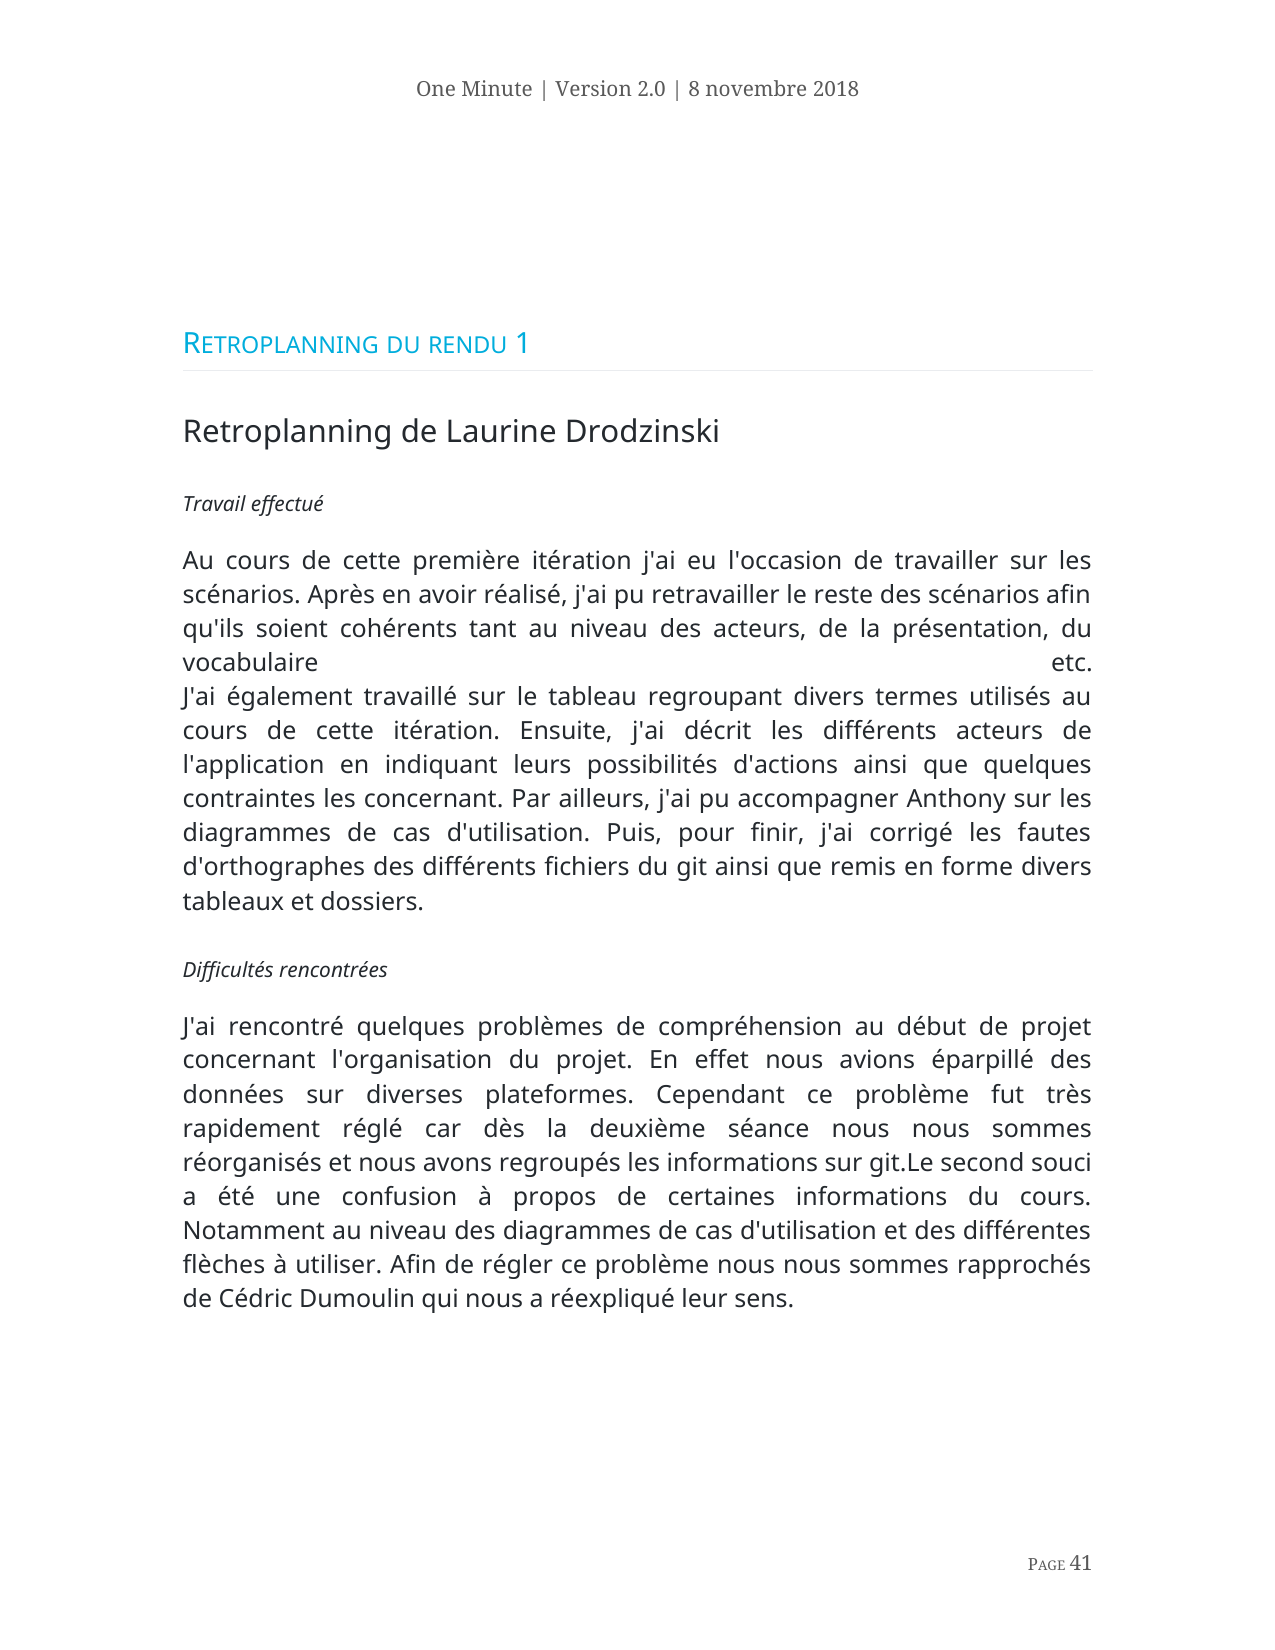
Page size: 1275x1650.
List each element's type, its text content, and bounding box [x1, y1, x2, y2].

subtitle Travail effectué [182, 489, 1093, 517]
subtitle Retroplanning de Laurine Drodzinski [182, 409, 1093, 452]
text Au cours de cette première itération j'ai eu l'occasion de travailler sur les scénarios. Après en avoir réalisé, j'ai pu retravailler le reste des scénarios afin qu'ils soient cohérents tant au niveau des acteurs, de la présentation, du vocabulaire etc. J'ai également travaillé sur le tableau regroupant divers termes utilisés au cours de cette itération. Ensuite, j'ai décrit les différents acteurs de l'application en indiquant leurs possibilités d'actions ainsi que quelques contraintes les concernant. Par ailleurs, j'ai pu accompagner Anthony sur les diagrammes de cas d'utilisation. Puis, pour finir, j'ai corrigé les fautes d'orthographes des différents fichiers du git ainsi que remis en forme divers tableaux et dossiers. [182, 542, 1093, 917]
subtitle Difficultés rencontrées [182, 955, 1093, 983]
text J'ai rencontré quelques problèmes de compréhension au début de projet concernant l'organisation du projet. En effet nous avions éparpillé des données sur diverses plateformes. Cependant ce problème fut très rapidement réglé car dès la deuxième séance nous nous sommes réorganisés et nous avons regroupés les informations sur git.Le second souci a été une confusion à propos de certaines informations du cours. Notamment au niveau des diagrammes de cas d'utilisation et des différentes flèches à utiliser. Afin de régler ce problème nous nous sommes rapprochés de Cédric Dumoulin qui nous a réexpliqué leur sens. [182, 1008, 1093, 1315]
subtitle Retroplanning du rendu 1 [182, 322, 1093, 371]
